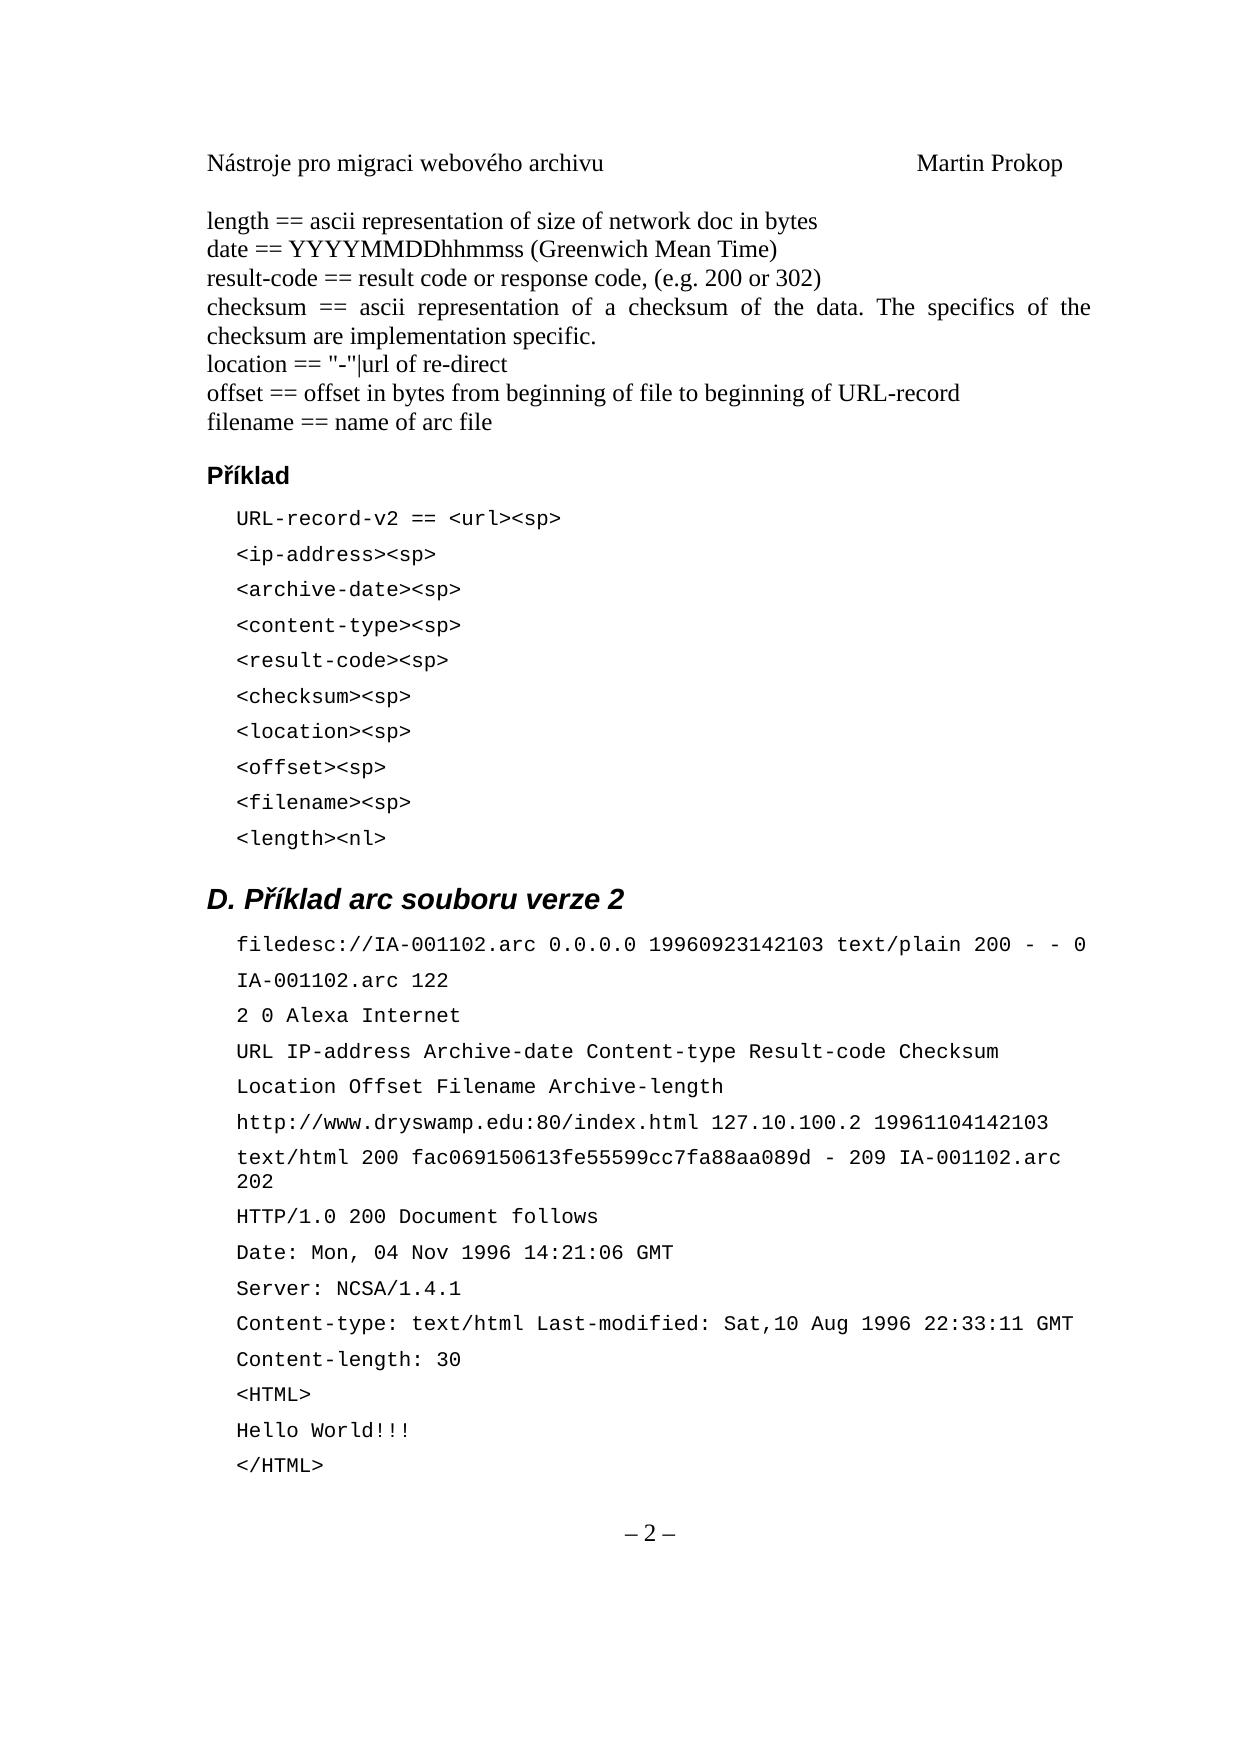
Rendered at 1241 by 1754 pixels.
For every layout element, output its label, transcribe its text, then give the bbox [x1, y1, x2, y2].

text offset == offset in bytes from beginning of file to beginning of URL-record [207, 378, 1093, 407]
text IA-001102.arc 122 [236, 970, 1093, 993]
text <offset><sp> [236, 757, 1093, 780]
text http://www.dryswamp.edu:80/index.html 127.10.100.2 19961104142103 [236, 1112, 1093, 1136]
text result-code == result code or response code, (e.g. 200 or 302) [207, 263, 1093, 292]
text </HTML> [236, 1455, 1093, 1479]
text Hello World!!! [236, 1420, 1093, 1443]
text <location><sp> [236, 721, 1093, 745]
text <result-code><sp> [236, 650, 1093, 674]
text Location Offset Filename Archive-length [236, 1076, 1093, 1100]
text URL IP-address Archive-date Content-type Result-code Checksum [236, 1041, 1093, 1064]
text 2 0 Alexa Internet [236, 1005, 1093, 1029]
text date == YYYYMMDDhhmmss (Greenwich Mean Time) [207, 234, 1093, 263]
text location == "-"|url of re-direct [207, 349, 1093, 378]
text <length><nl> [236, 828, 1093, 851]
text length == ascii representation of size of network doc in bytes [207, 206, 1093, 234]
text HTTP/1.0 200 Document follows [236, 1207, 1093, 1230]
text Content-type: text/html Last-modified: Sat,10 Aug 1996 22:33:11 GMT [236, 1313, 1093, 1337]
text URL-record-v2 == <url><sp> [236, 508, 1093, 532]
text filename == name of arc file [207, 407, 1093, 436]
text Server: NCSA/1.4.1 [236, 1278, 1093, 1301]
text Content-length: 30 [236, 1349, 1093, 1372]
subtitle Příklad [207, 461, 1093, 489]
text <archive-date><sp> [236, 579, 1093, 603]
text Date: Mon, 04 Nov 1996 14:21:06 GMT [236, 1242, 1093, 1266]
text <HTML> [236, 1384, 1093, 1408]
text <ip-address><sp> [236, 543, 1093, 567]
text checksum == ascii representation of a checksum of the data. The specifics of the checksum are implementation specific. [207, 292, 1093, 349]
text filedesc://IA-001102.arc 0.0.0.0 19960923142103 text/plain 200 - - 0 [236, 934, 1093, 958]
text <content-type><sp> [236, 614, 1093, 638]
text <checksum><sp> [236, 686, 1093, 709]
text <filename><sp> [236, 792, 1093, 816]
subtitle D. Příklad arc souboru verze 2 [207, 882, 1093, 916]
text text/html 200 fac069150613fe55599cc7fa88aa089d - 209 IA-001102.arc 202 [236, 1147, 1093, 1195]
